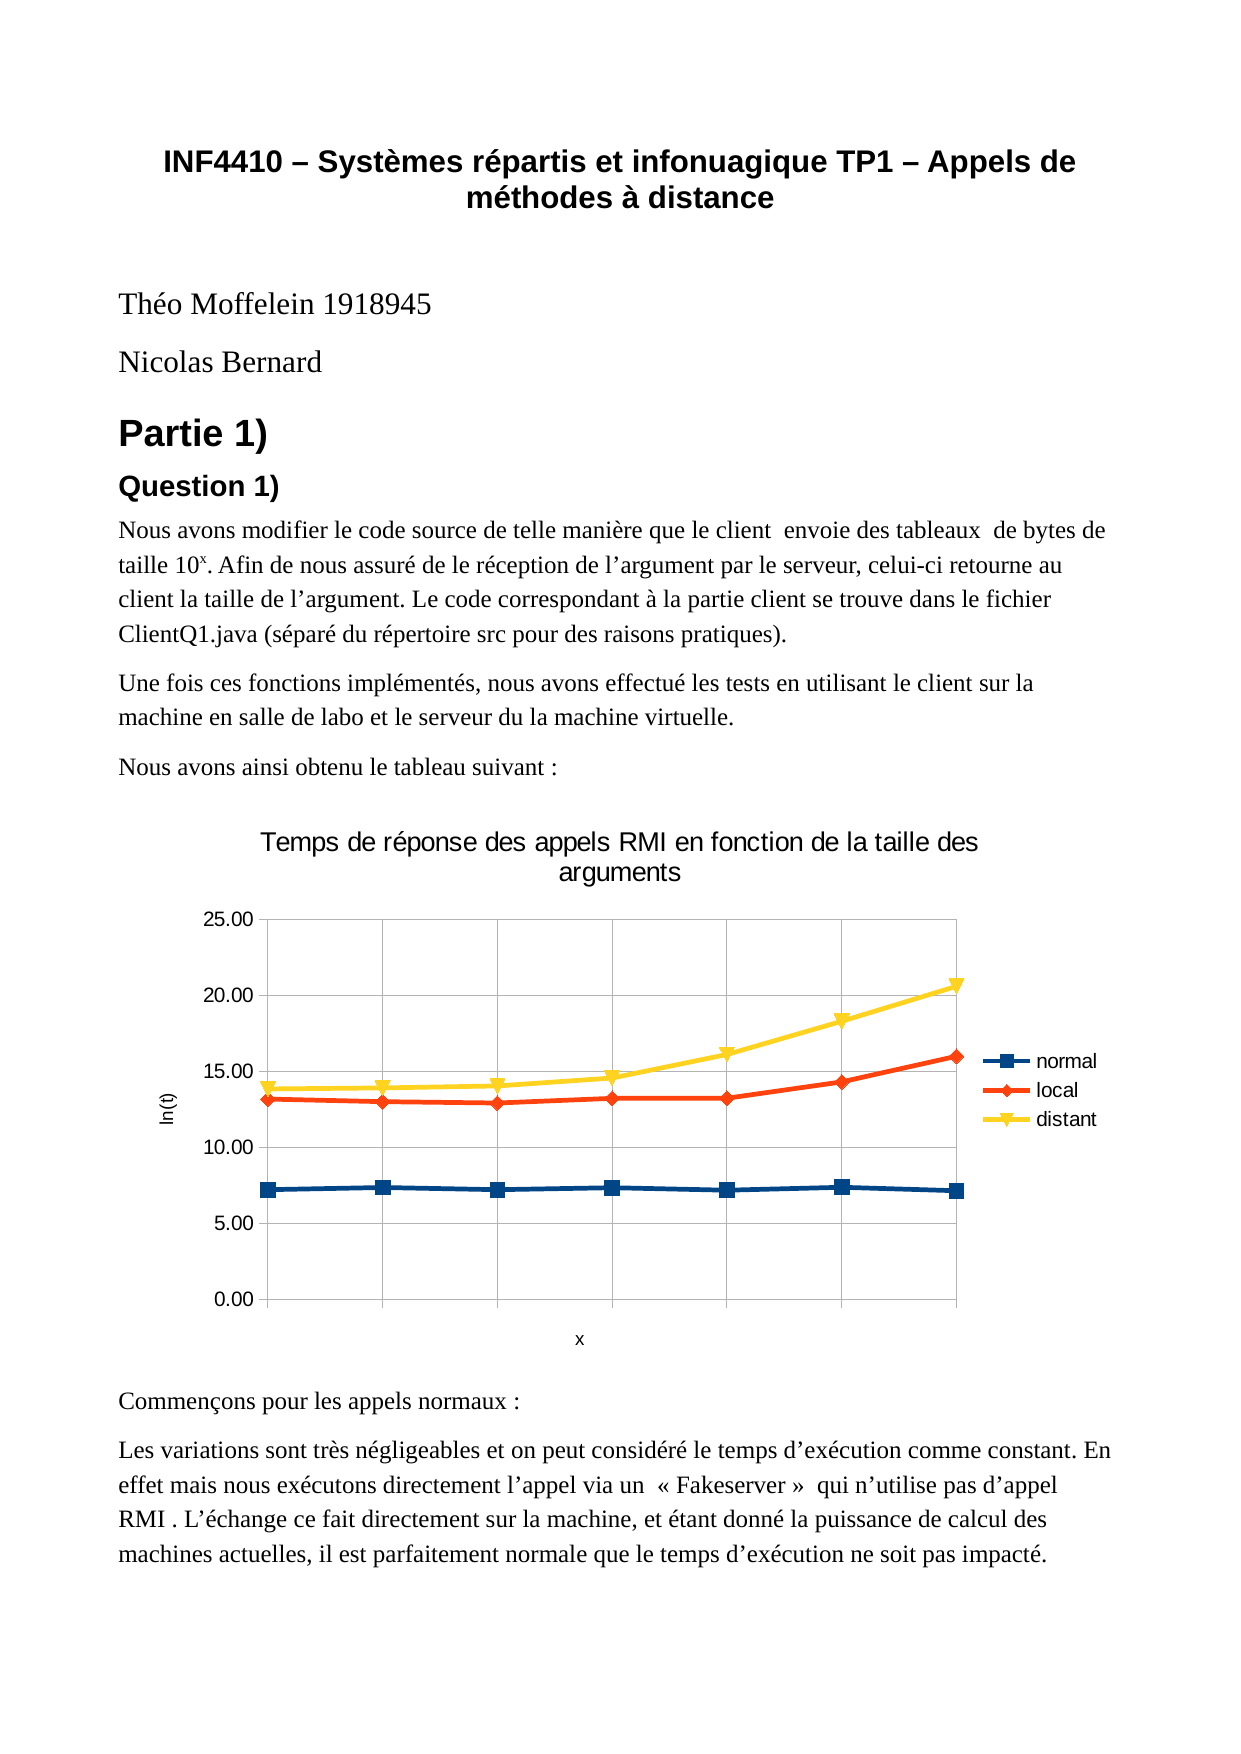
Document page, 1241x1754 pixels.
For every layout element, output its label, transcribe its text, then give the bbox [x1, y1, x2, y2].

text Nous avons ainsi obtenu le tableau suivant : [118, 752, 1122, 780]
text Nous avons modifier le code source de telle manière que le client envoie des tableaux de bytes de taille 10x. Afin de nous assuré de le réception de l’argument par le serveur, celui-ci retourne au client la taille de l’argument. Le code correspondant à la partie client se trouve dans le fichier ClientQ1.java (séparé du répertoire src pour des raisons pratiques). [118, 516, 1122, 648]
text Une fois ces fonctions implémentés, nous avons effectué les tests en utilisant le client sur la machine en salle de labo et le serveur du la machine virtuelle. [118, 668, 1122, 731]
subtitle Question 1) [118, 469, 1122, 503]
text Nicolas Bernard [118, 343, 1122, 379]
subtitle Partie 1) [118, 411, 1122, 455]
text Commençons pour les appels normaux : [118, 801, 1122, 1415]
text Théo Moffelein 1918945 [118, 285, 1122, 321]
title INF4410 – Systèmes répartis et infonuagique TP1 – Appels de méthodes à distance [118, 143, 1122, 215]
text Les variations sont très négligeables et on peut considéré le temps d’exécution comme constant. En effet mais nous exécutons directement l’appel via un « Fakeserver » qui n’utilise pas d’appel RMI . L’échange ce fait directement sur la machine, et étant donné la puissance de calcul des machines actuelles, il est parfaitement normale que le temps d’exécution ne soit pas impacté. [118, 1435, 1122, 1567]
